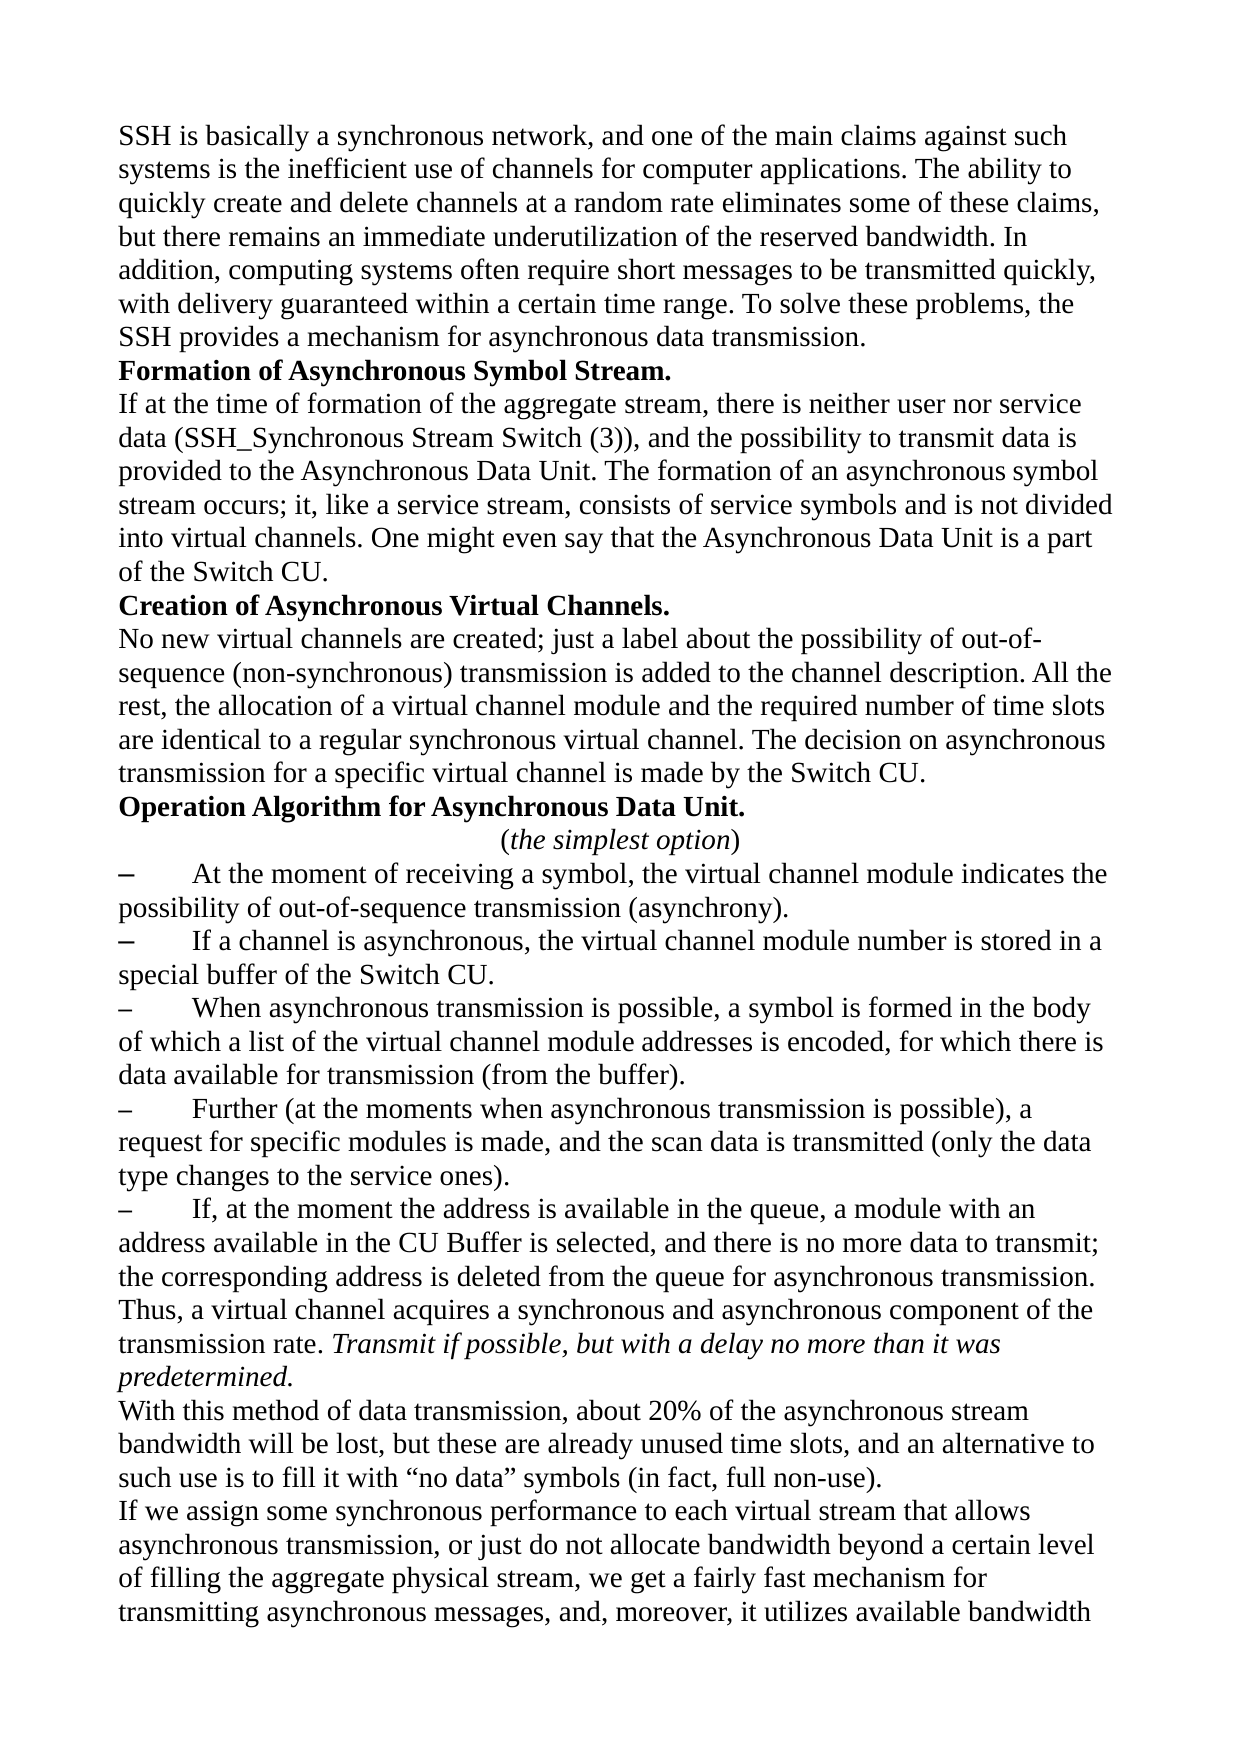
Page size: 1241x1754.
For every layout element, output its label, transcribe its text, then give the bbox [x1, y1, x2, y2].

text Operation Algorithm for Asynchronous Data Unit. [118, 789, 1122, 822]
text (the simplest option) [118, 822, 1122, 856]
list If, at the moment the address is available in the queue, a module with an address available in the CU Buffer is selected, and there is no more data to transmit; the corresponding address is deleted from the queue for asynchronous transmission. Thus, a virtual channel acquires a synchronous and asynchronous component of the transmission rate. Transmit if possible, but with a delay no more than it was predetermined. [118, 1192, 1122, 1393]
text SSH is basically a synchronous network, and one of the main claims against such systems is the inefficient use of channels for computer applications. The ability to quickly create and delete channels at a random rate eliminates some of these claims, but there remains an immediate underutilization of the reserved bandwidth. In addition, computing systems often require short messages to be transmitted quickly, with delivery guaranteed within a certain time range. To solve these problems, the SSH provides a mechanism for asynchronous data transmission. [118, 118, 1122, 353]
text With this method of data transmission, about 20% of the asynchronous stream bandwidth will be lost, but these are already unused time slots, and an alternative to such use is to fill it with “no data” symbols (in fact, full non-use). [118, 1393, 1122, 1493]
list If a channel is asynchronous, the virtual channel module number is stored in a special buffer of the Switch CU. [118, 923, 1122, 990]
text If we assign some synchronous performance to each virtual stream that allows asynchronous transmission, or just do not allocate bandwidth beyond a certain level of filling the aggregate physical stream, we get a fairly fast mechanism for transmitting asynchronous messages, and, moreover, it utilizes available bandwidth [118, 1493, 1122, 1628]
list At the moment of receiving a symbol, the virtual channel module indicates the possibility of out-of-sequence transmission (asynchrony). [118, 856, 1122, 923]
text No new virtual channels are created; just a label about the possibility of out-of-sequence (non-synchronous) transmission is added to the channel description. All the rest, the allocation of a virtual channel module and the required number of time slots are identical to a regular synchronous virtual channel. The decision on asynchronous transmission for a specific virtual channel is made by the Switch CU. [118, 621, 1122, 789]
list Further (at the moments when asynchronous transmission is possible), a request for specific modules is made, and the scan data is transmitted (only the data type changes to the service ones). [118, 1091, 1122, 1192]
list When asynchronous transmission is possible, a symbol is formed in the body of which a list of the virtual channel module addresses is encoded, for which there is data available for transmission (from the buffer). [118, 990, 1122, 1091]
text If at the time of formation of the aggregate stream, there is neither user nor service data (SSH_Synchronous Stream Switch (3)), and the possibility to transmit data is provided to the Asynchronous Data Unit. The formation of an asynchronous symbol stream occurs; it, like a service stream, consists of service symbols and is not divided into virtual channels. One might even say that the Asynchronous Data Unit is a part of the Switch CU. [118, 386, 1122, 588]
text Formation of Asynchronous Symbol Stream. [118, 353, 1122, 386]
text Creation of Asynchronous Virtual Channels. [118, 588, 1122, 621]
